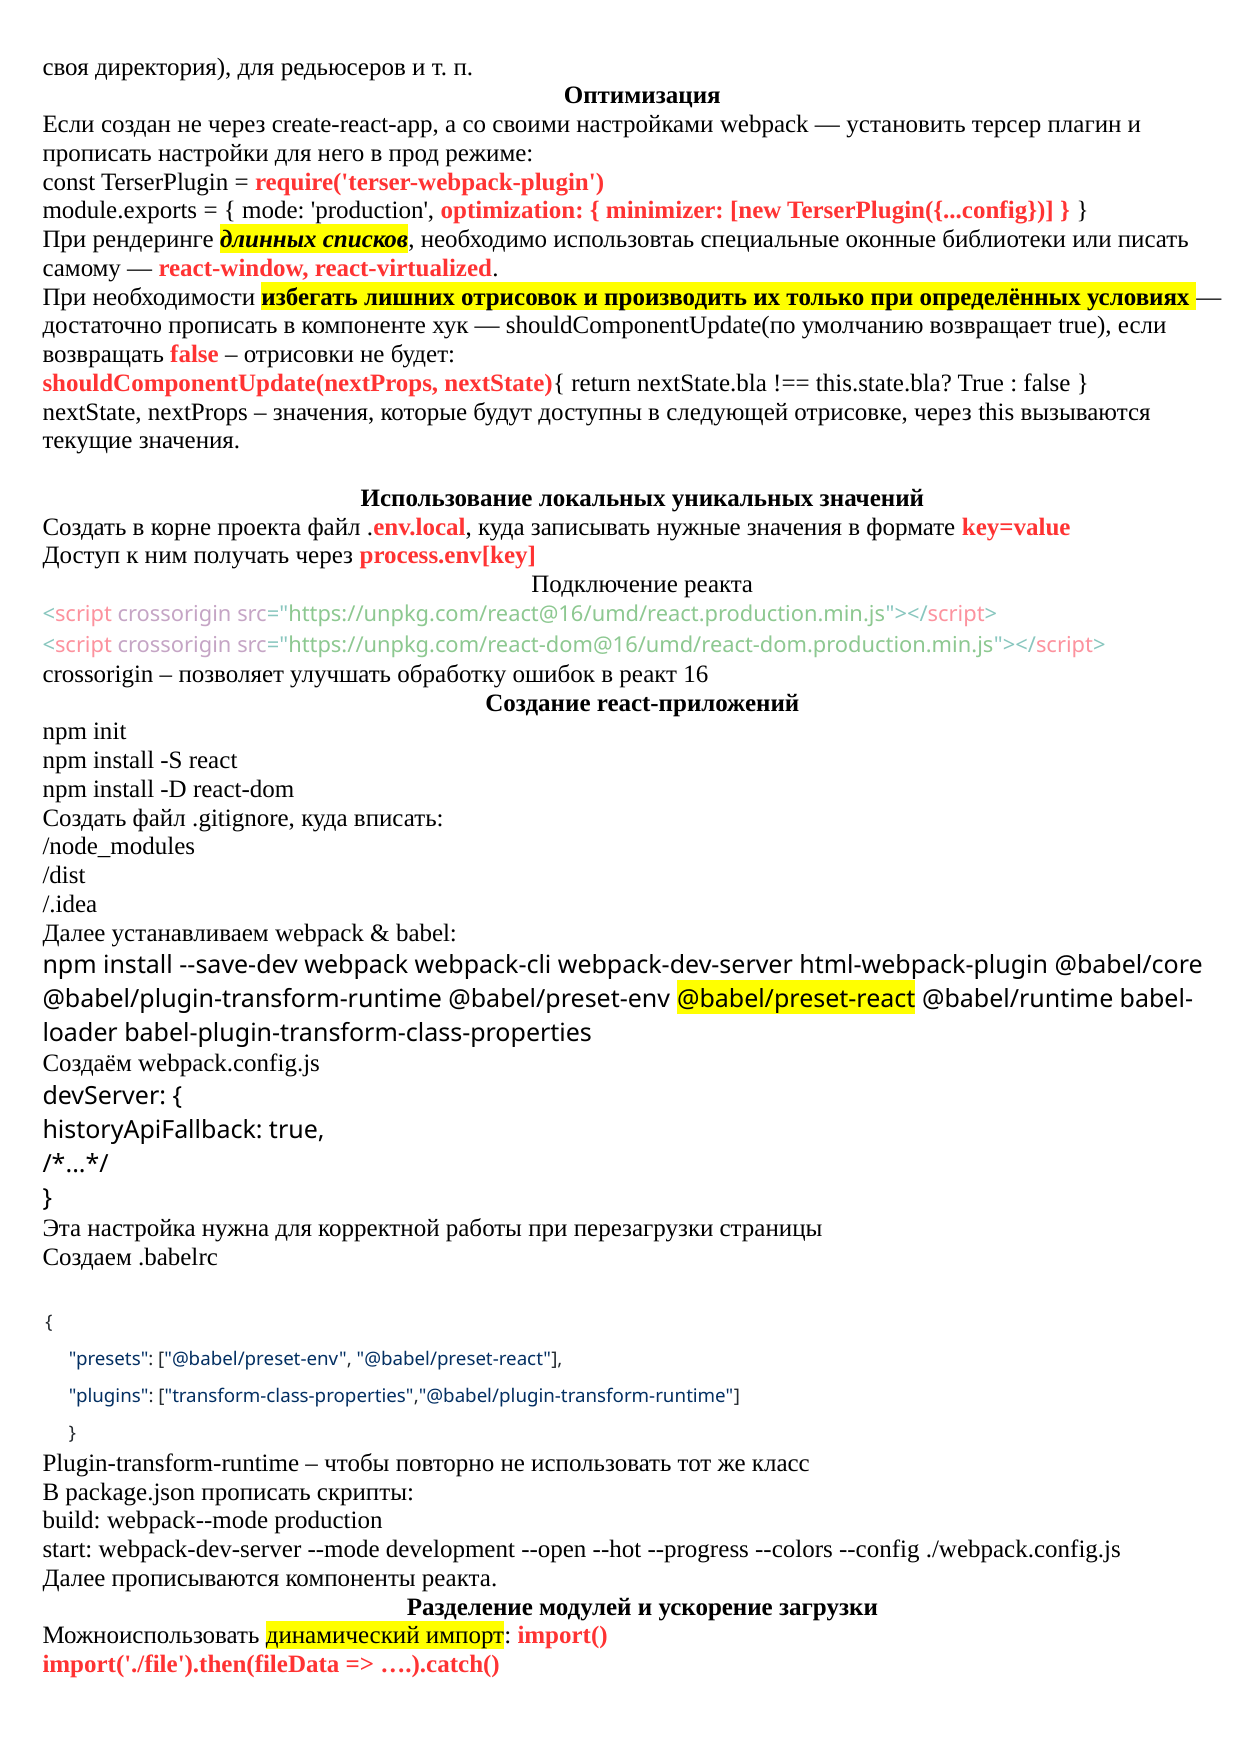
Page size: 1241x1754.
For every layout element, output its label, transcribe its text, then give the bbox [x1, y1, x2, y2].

text <script crossorigin src="https://unpkg.com/react@16/umd/react.production.min.js"></script> [42, 598, 1240, 628]
text <script crossorigin src="https://unpkg.com/react-dom@16/umd/react-dom.production.min.js"></script> [42, 628, 1175, 659]
text npm install --save-dev webpack webpack-cli webpack-dev-server html-webpack-plugin @babel/core @babel/plugin-transform-runtime @babel/preset-env @babel/preset-react @babel/runtime babel-loader babel-plugin-transform-class-properties [42, 946, 1240, 1048]
table_header { [42, 1300, 66, 1337]
text crossorigin – позволяет улучшать обработку ошибок в реакт 16 [42, 659, 1240, 688]
text Можноиспользовать динамический импорт: import() [42, 1621, 1240, 1649]
text Разделение модулей и ускорение загрузки [42, 1592, 1240, 1621]
text Создать файл .gitignore, куда вписать: [42, 803, 1240, 831]
text Далее устанавливаем webpack & babel: [42, 918, 1240, 946]
text devServer: { historyApiFallback: true, /*...*/ } [42, 1077, 1240, 1213]
text Оптимизация [42, 80, 1240, 109]
text Создаем .babelrc [42, 1242, 1240, 1271]
table_cell [42, 1374, 66, 1411]
table_cell "presets": ["@babel/preset-env", "@babel/preset-react"], [66, 1337, 862, 1374]
text Создаём webpack.config.js [42, 1048, 1240, 1077]
text npm init [42, 716, 1240, 745]
text import('./file').then(fileData => ….).catch() [42, 1649, 1240, 1678]
text nextState, nextProps – значения, которые будут доступны в следующей отрисовке, через this вызываются текущие значения. [42, 397, 1240, 454]
text своя директория), для редьюсеров и т. п. [42, 52, 1240, 80]
text Использование локальных уникальных значений [42, 483, 1240, 512]
text /node_modules [42, 831, 1240, 860]
text npm install -D react-dom [42, 774, 1240, 803]
text /dist [42, 860, 1240, 889]
table_header [66, 1300, 862, 1337]
text При рендеринге длинных списков, необходимо использовтаь специальные оконные библиотеки или писать самому — react-window, react-virtualized. [42, 224, 1240, 282]
text Далее прописываются компоненты реакта. [42, 1563, 1240, 1592]
text start: webpack-dev-server --mode development --open --hot --progress --colors --config ./webpack.config.js [42, 1534, 1240, 1563]
text Доступ к ним получать через process.env[key] [42, 540, 1240, 569]
text module.exports = { mode: 'production', optimization: { minimizer: [new TerserPlugin({...config})] } } [42, 195, 1240, 224]
text Plugin-transform-runtime – чтобы повторно не использовать тот же класс [42, 1448, 1240, 1477]
text shouldComponentUpdate(nextProps, nextState){ return nextState.bla !== this.state.bla? True : false } [42, 368, 1240, 397]
table_cell "plugins": ["transform-class-properties","@babel/plugin-transform-runtime"] [66, 1374, 862, 1411]
text Подключение реакта [42, 569, 1240, 598]
text В package.json прописать скрипты: [42, 1477, 1240, 1506]
text Создать в корне проекта файл .env.local, куда записывать нужные значения в формате key=value [42, 512, 1240, 540]
table_cell [42, 1411, 66, 1448]
text /.idea [42, 889, 1240, 918]
table_cell [42, 1337, 66, 1374]
text Если создан не через create-react-app, а со своими настройками webpack — установить терсер плагин и прописать настройки для него в прод режиме: [42, 109, 1240, 167]
text При необходимости избегать лишних отрисовок и производить их только при определённых условиях — достаточно прописать в компоненте хук — shouldComponentUpdate(по умолчанию возвращает true), если возвращать false – отрисовки не будет: [42, 282, 1240, 368]
table_cell } [66, 1411, 862, 1448]
text Эта настройка нужна для корректной работы при перезагрузки страницы [42, 1213, 1240, 1242]
text build: webpack--mode production [42, 1506, 1240, 1534]
text const TerserPlugin = require('terser-webpack-plugin') [42, 167, 1240, 195]
text Создание react-приложений [42, 688, 1240, 716]
text npm install -S react [42, 745, 1240, 774]
